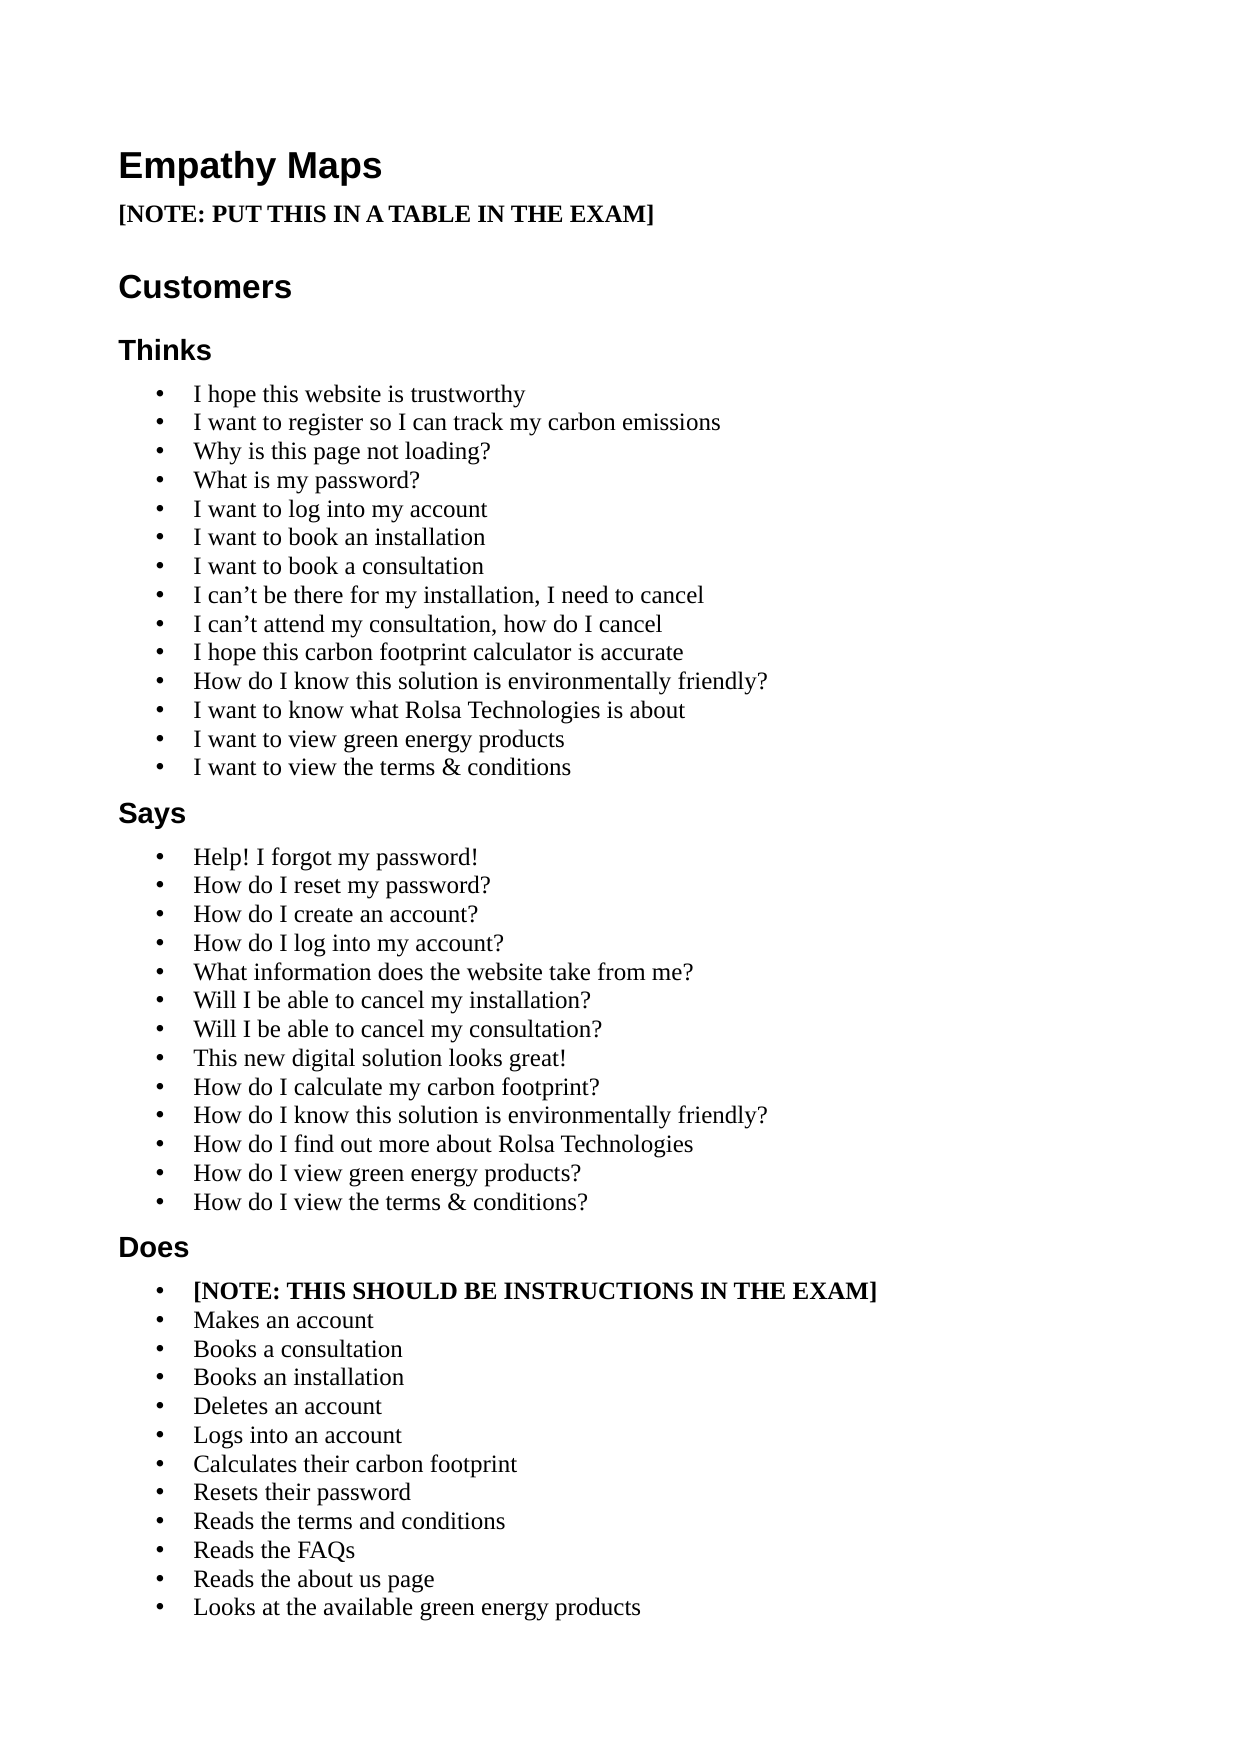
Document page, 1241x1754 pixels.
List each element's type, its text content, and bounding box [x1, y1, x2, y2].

list [NOTE: THIS SHOULD BE INSTRUCTIONS IN THE EXAM] [156, 1276, 1122, 1305]
list Will I be able to cancel my consultation? [156, 1014, 1122, 1043]
subtitle Customers [118, 267, 1122, 306]
list How do I create an account? [156, 899, 1122, 928]
list This new digital solution looks great! [156, 1043, 1122, 1072]
list I want to book a consultation [156, 551, 1122, 580]
list Makes an account [156, 1305, 1122, 1334]
list I can’t attend my consultation, how do I cancel [156, 609, 1122, 637]
list Calculates their carbon footprint [156, 1449, 1122, 1477]
list I want to book an installation [156, 522, 1122, 551]
subtitle Does [118, 1230, 1122, 1264]
list How do I calculate my carbon footprint? [156, 1072, 1122, 1101]
list Resets their password [156, 1477, 1122, 1506]
list Deletes an account [156, 1391, 1122, 1420]
list How do I know this solution is environmentally friendly? [156, 666, 1122, 695]
list Will I be able to cancel my installation? [156, 986, 1122, 1014]
subtitle Empathy Maps [118, 143, 1122, 186]
list I can’t be there for my installation, I need to cancel [156, 580, 1122, 609]
list Reads the terms and conditions [156, 1506, 1122, 1535]
list How do I know this solution is environmentally friendly? [156, 1101, 1122, 1129]
list Reads the FAQs [156, 1535, 1122, 1564]
list I hope this carbon footprint calculator is accurate [156, 637, 1122, 666]
list How do I log into my account? [156, 928, 1122, 957]
list I want to view the terms & conditions [156, 752, 1122, 781]
list Reads the about us page [156, 1564, 1122, 1592]
list I want to view green energy products [156, 724, 1122, 752]
list Looks at the available green energy products [156, 1592, 1122, 1621]
list Why is this page not loading? [156, 436, 1122, 465]
list I want to register so I can track my carbon emissions [156, 407, 1122, 436]
list I want to know what Rolsa Technologies is about [156, 695, 1122, 724]
list I hope this website is trustworthy [156, 379, 1122, 407]
list What information does the website take from me? [156, 957, 1122, 986]
list How do I view green energy products? [156, 1158, 1122, 1187]
list What is my password? [156, 465, 1122, 494]
list Help! I forgot my password! [156, 842, 1122, 871]
list How do I reset my password? [156, 871, 1122, 899]
list How do I find out more about Rolsa Technologies [156, 1129, 1122, 1158]
list Books an installation [156, 1362, 1122, 1391]
text [NOTE: PUT THIS IN A TABLE IN THE EXAM] [118, 199, 1122, 227]
list How do I view the terms & conditions? [156, 1187, 1122, 1216]
subtitle Thinks [118, 333, 1122, 366]
list I want to log into my account [156, 494, 1122, 522]
subtitle Says [118, 796, 1122, 829]
list Books a consultation [156, 1334, 1122, 1362]
list Logs into an account [156, 1420, 1122, 1449]
